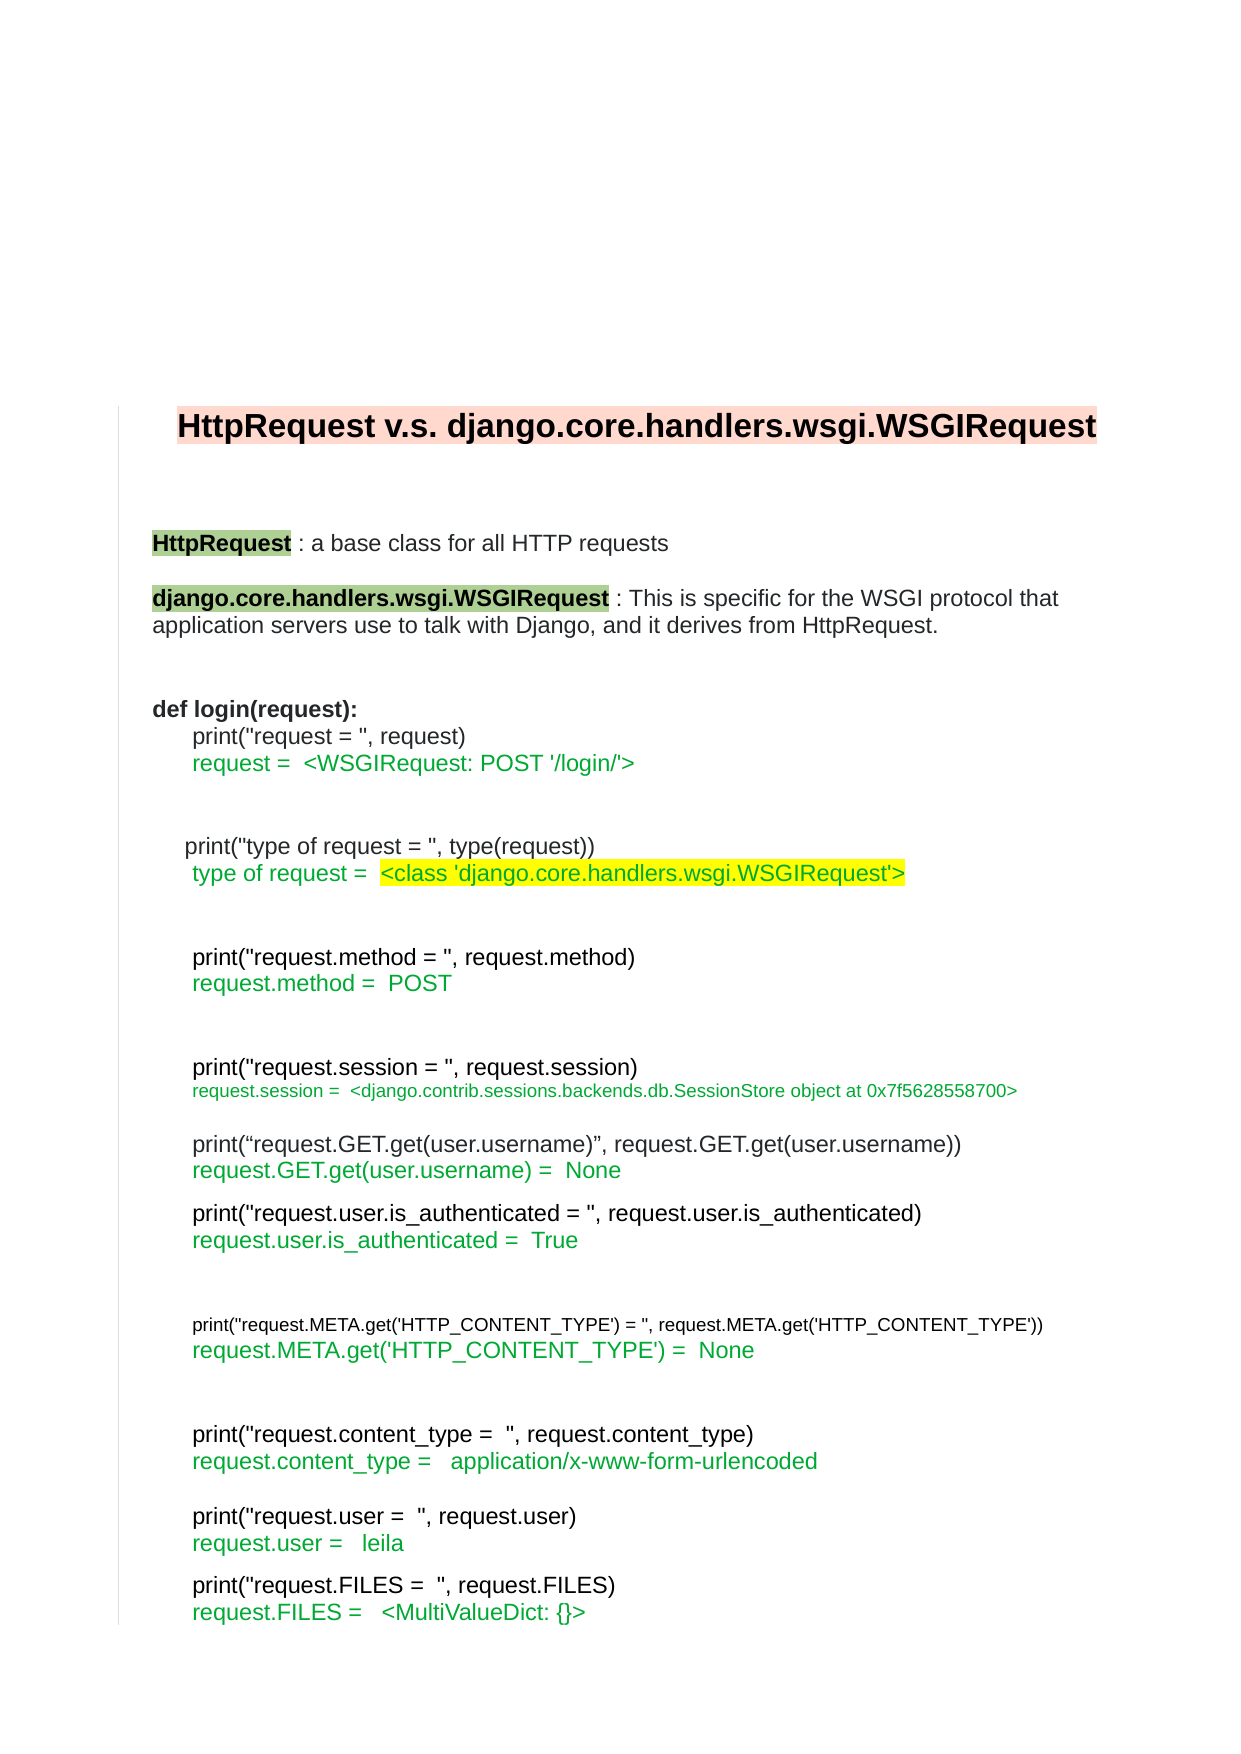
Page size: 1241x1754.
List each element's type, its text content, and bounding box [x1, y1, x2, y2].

text HttpRequest : a base class for all HTTP requests [119, 529, 1122, 556]
text request = <WSGIRequest: POST '/login/'> [119, 749, 1122, 776]
text type of request = <class 'django.core.handlers.wsgi.WSGIRequest'> [119, 859, 1122, 886]
text print("type of request = ", type(request)) [119, 832, 1122, 859]
text request.session = <django.contrib.sessions.backends.db.SessionStore object at 0x7f5628558700> [119, 1080, 1122, 1102]
text django.core.handlers.wsgi.WSGIRequest : This is specific for the WSGI protocol that application servers use to talk with Django, and it derives from HttpRequest. [119, 585, 1122, 638]
text request.method = POST [119, 970, 1122, 997]
text request.META.get('HTTP_CONTENT_TYPE') = None [119, 1337, 1122, 1363]
text request.content_type = application/x-www-form-urlencoded [119, 1447, 1122, 1474]
text print("request.FILES = ", request.FILES) [119, 1572, 1122, 1598]
text request.user = leila [119, 1529, 1122, 1556]
text print(“request.GET.get(user.username)”, request.GET.get(user.username)) [119, 1130, 1122, 1157]
text def login(request): [119, 695, 1122, 722]
text print("request.user = ", request.user) [119, 1502, 1122, 1529]
text print("request.content_type = ", request.content_type) [119, 1420, 1122, 1447]
text print("request = ", request) [119, 722, 1122, 749]
text print("request.user.is_authenticated = ", request.user.is_authenticated) [119, 1199, 1122, 1226]
text print("request.META.get('HTTP_CONTENT_TYPE') = ", request.META.get('HTTP_CONTENT_TYPE')) [119, 1310, 1122, 1337]
text request.FILES = <MultiValueDict: {}> [119, 1598, 1122, 1625]
text HttpRequest v.s. django.core.handlers.wsgi.WSGIRequest [119, 406, 1122, 444]
text request.GET.get(user.username) = None [119, 1157, 1122, 1184]
text request.user.is_authenticated = True [119, 1226, 1122, 1253]
text print("request.session = ", request.session) [119, 1053, 1122, 1080]
text print("request.method = ", request.method) [119, 943, 1122, 970]
